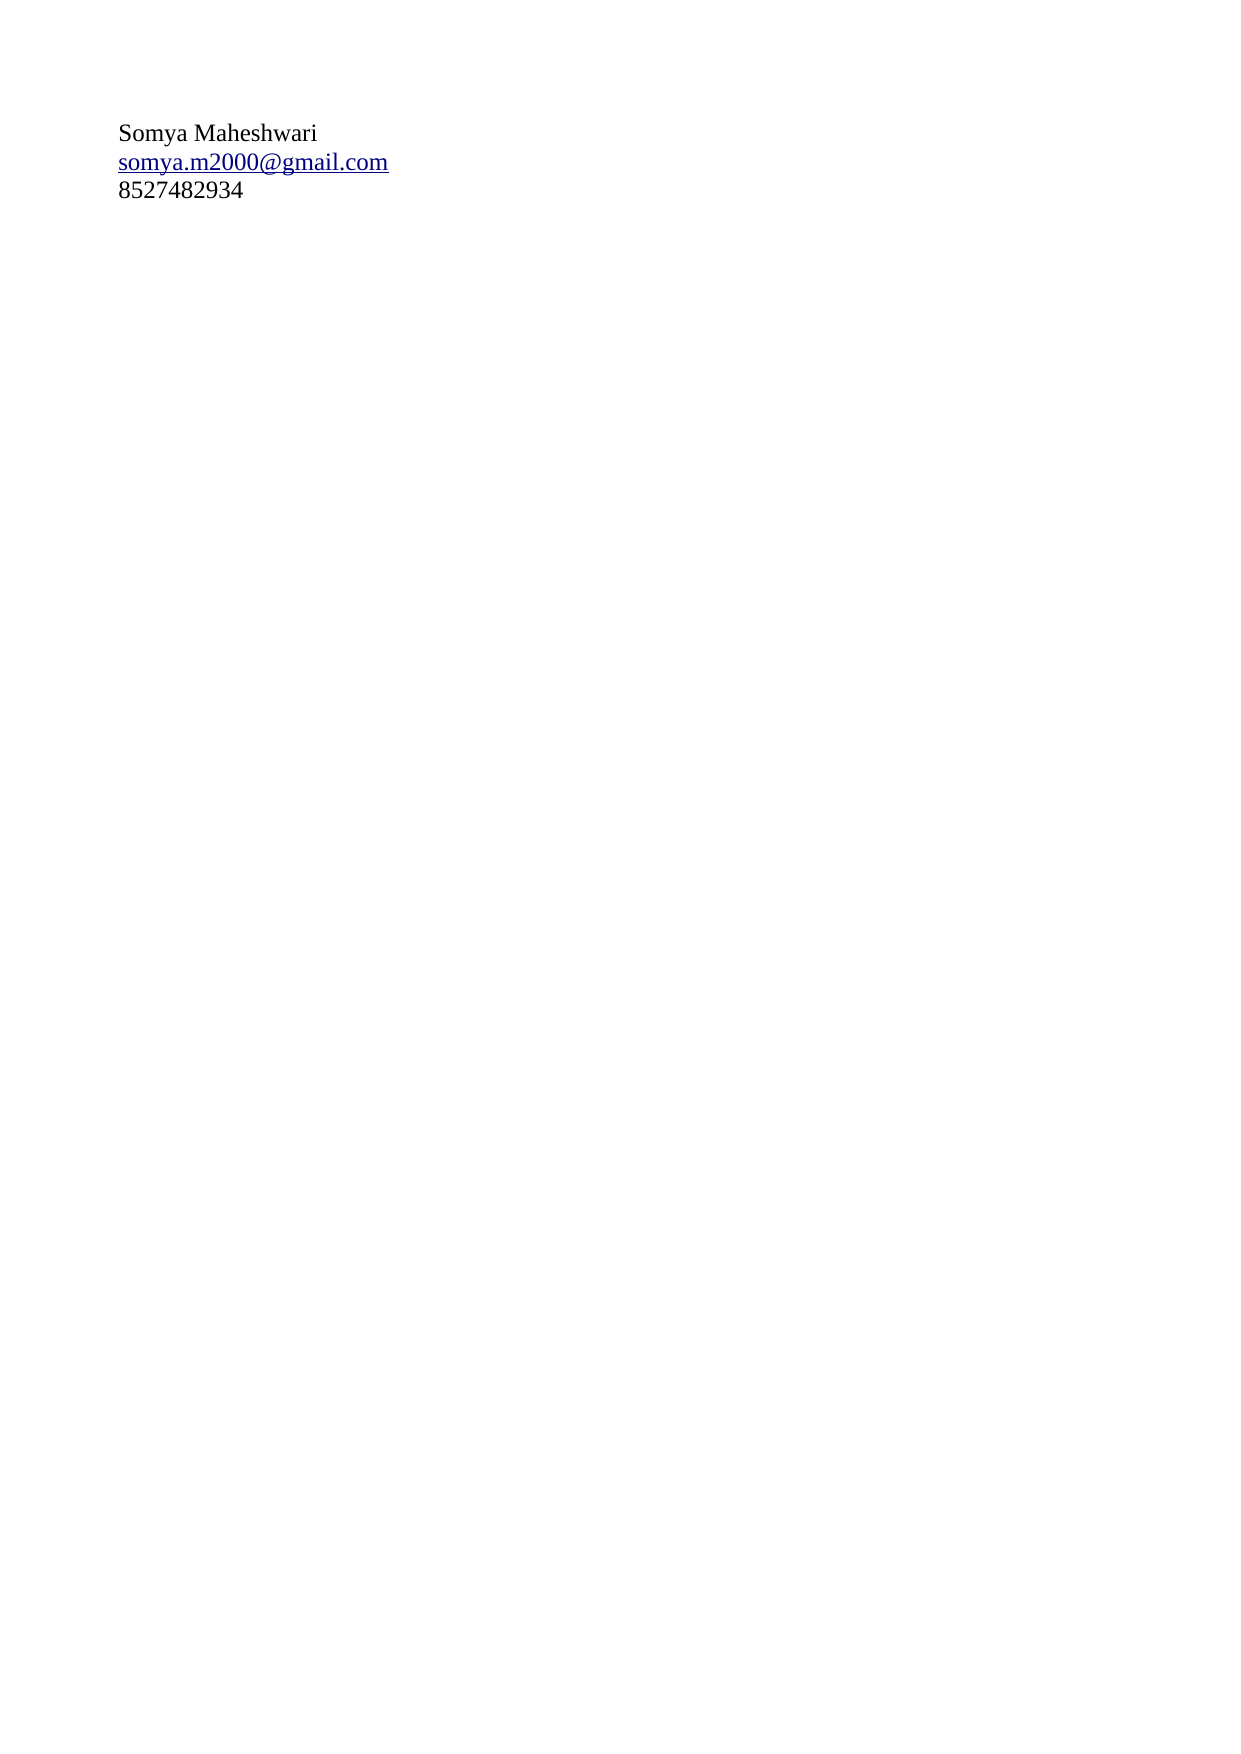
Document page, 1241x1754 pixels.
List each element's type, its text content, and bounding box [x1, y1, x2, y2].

text Somya Maheshwari [118, 118, 1122, 147]
text 8527482934 [118, 176, 1122, 204]
text somya.m2000@gmail.com [118, 147, 1122, 176]
